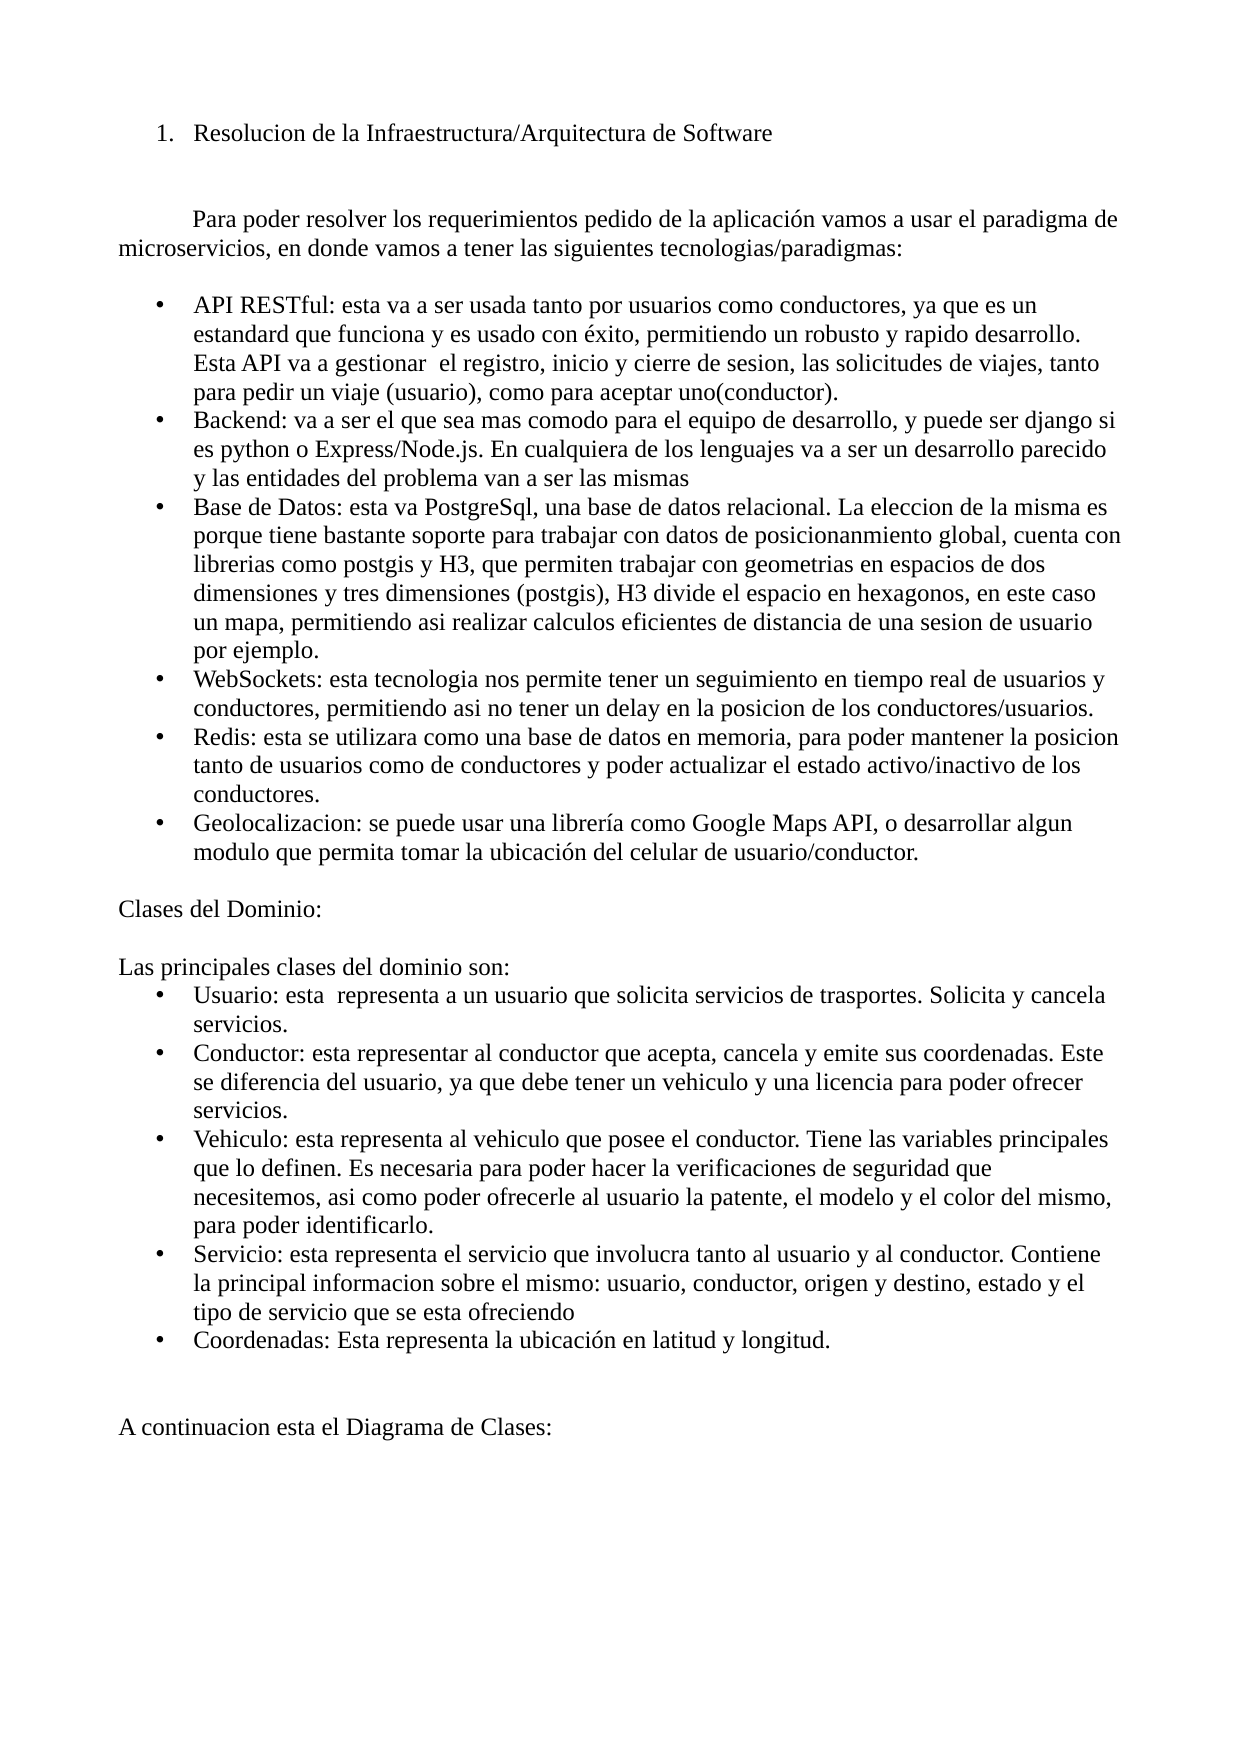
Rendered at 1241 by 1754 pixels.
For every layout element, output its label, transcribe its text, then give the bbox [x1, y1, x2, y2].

list API RESTful: esta va a ser usada tanto por usuarios como conductores, ya que es un estandard que funciona y es usado con éxito, permitiendo un robusto y rapido desarrollo. Esta API va a gestionar el registro, inicio y cierre de sesion, las solicitudes de viajes, tanto para pedir un viaje (usuario), como para aceptar uno(conductor). [156, 291, 1122, 406]
text Para poder resolver los requerimientos pedido de la aplicación vamos a usar el paradigma de microservicios, en donde vamos a tener las siguientes tecnologias/paradigmas: [118, 204, 1122, 291]
list Coordenadas: Esta representa la ubicación en latitud y longitud. [156, 1326, 1122, 1354]
list Base de Datos: esta va PostgreSql, una base de datos relacional. La eleccion de la misma es porque tiene bastante soporte para trabajar con datos de posicionanmiento global, cuenta con librerias como postgis y H3, que permiten trabajar con geometrias en espacios de dos dimensiones y tres dimensiones (postgis), H3 divide el espacio en hexagonos, en este caso un mapa, permitiendo asi realizar calculos eficientes de distancia de una sesion de usuario por ejemplo. [156, 492, 1122, 664]
list WebSockets: esta tecnologia nos permite tener un seguimiento en tiempo real de usuarios y conductores, permitiendo asi no tener un delay en la posicion de los conductores/usuarios. [156, 664, 1122, 722]
list Usuario: esta representa a un usuario que solicita servicios de trasportes. Solicita y cancela servicios. [156, 981, 1122, 1038]
list Backend: va a ser el que sea mas comodo para el equipo de desarrollo, y puede ser django si es python o Express/Node.js. En cualquiera de los lenguajes va a ser un desarrollo parecido y las entidades del problema van a ser las mismas [156, 406, 1122, 492]
list Vehiculo: esta representa al vehiculo que posee el conductor. Tiene las variables principales que lo definen. Es necesaria para poder hacer la verificaciones de seguridad que necesitemos, asi como poder ofrecerle al usuario la patente, el modelo y el color del mismo, para poder identificarlo. [156, 1124, 1122, 1239]
text Las principales clases del dominio son: [118, 952, 1122, 981]
list Servicio: esta representa el servicio que involucra tanto al usuario y al conductor. Contiene la principal informacion sobre el mismo: usuario, conductor, origen y destino, estado y el tipo de servicio que se esta ofreciendo [156, 1239, 1122, 1326]
text A continuacion esta el Diagrama de Clases: [118, 1412, 1122, 1441]
list Geolocalizacion: se puede usar una librería como Google Maps API, o desarrollar algun modulo que permita tomar la ubicación del celular de usuario/conductor. [156, 808, 1122, 866]
list Resolucion de la Infraestructura/Arquitectura de Software [156, 118, 1122, 147]
list Redis: esta se utilizara como una base de datos en memoria, para poder mantener la posicion tanto de usuarios como de conductores y poder actualizar el estado activo/inactivo de los conductores. [156, 722, 1122, 808]
list Conductor: esta representar al conductor que acepta, cancela y emite sus coordenadas. Este se diferencia del usuario, ya que debe tener un vehiculo y una licencia para poder ofrecer servicios. [156, 1038, 1122, 1124]
text Clases del Dominio: [118, 894, 1122, 923]
